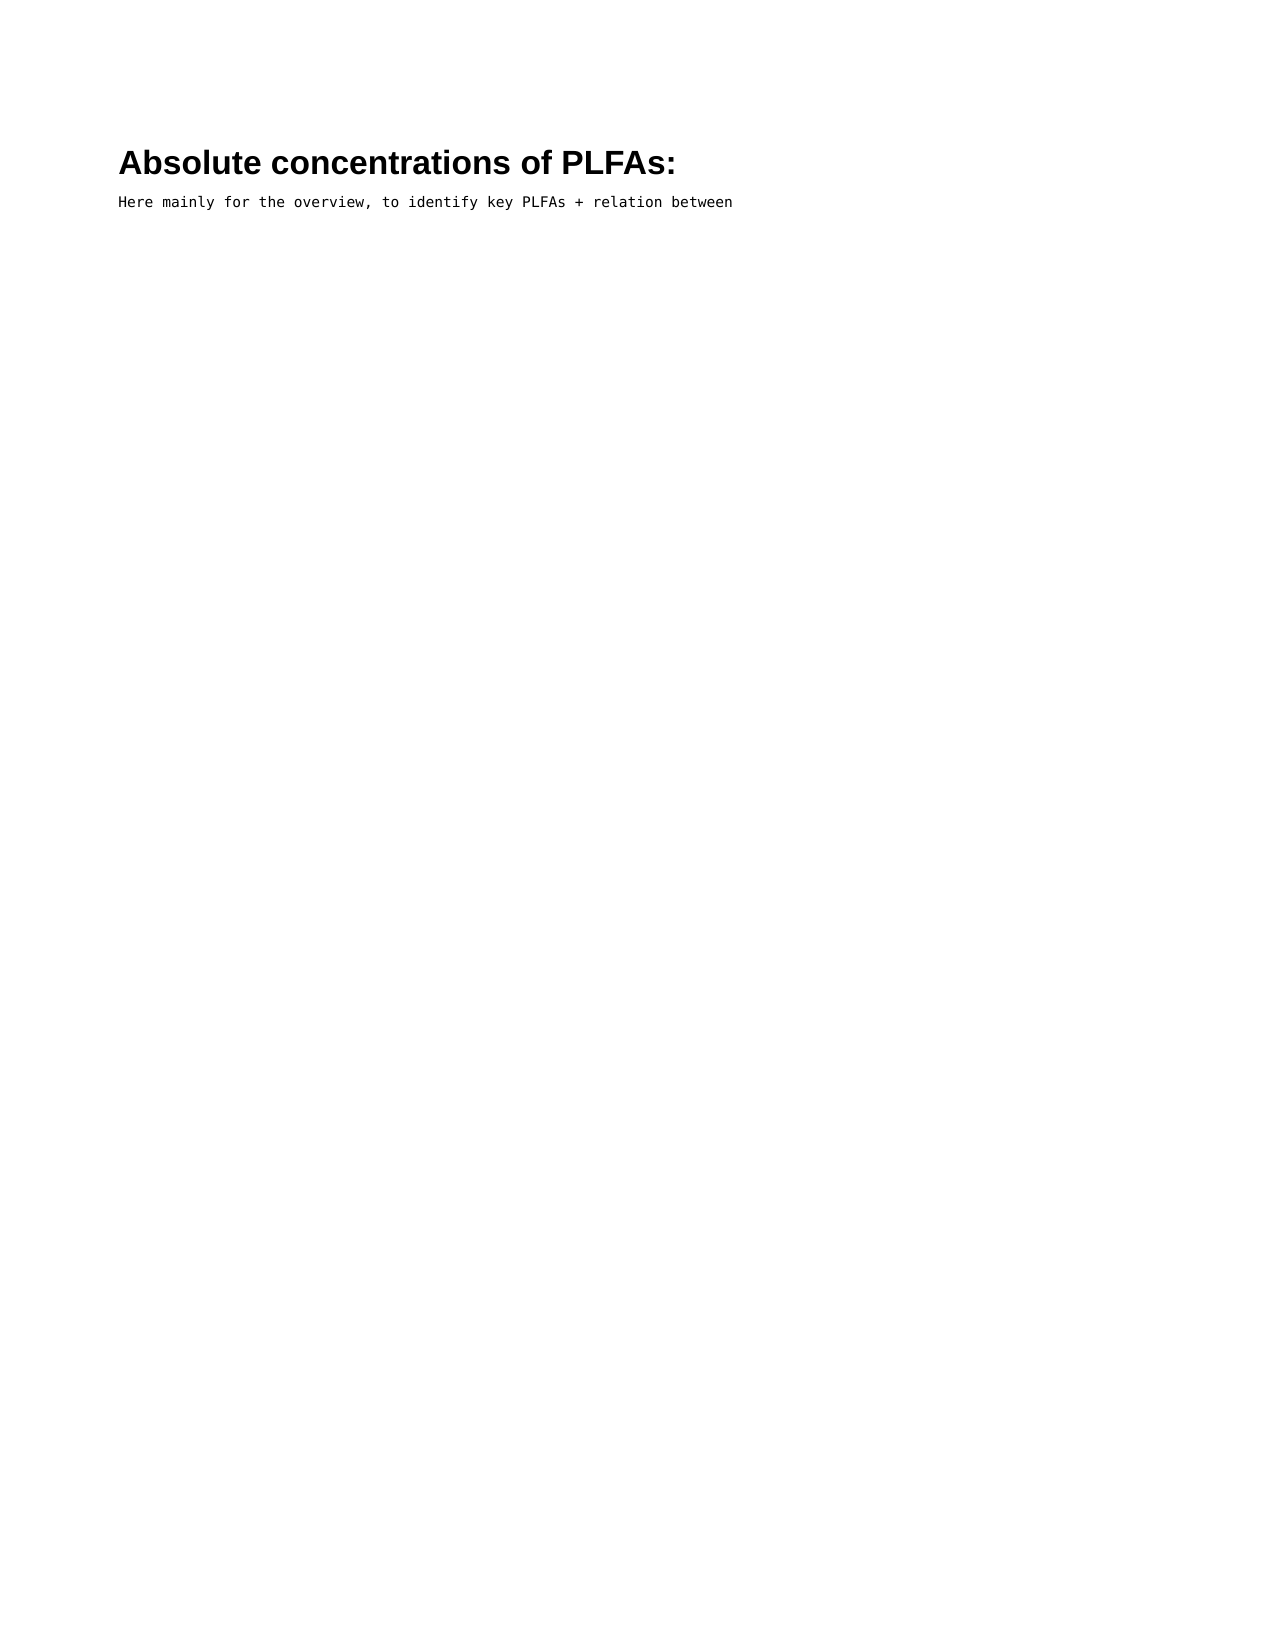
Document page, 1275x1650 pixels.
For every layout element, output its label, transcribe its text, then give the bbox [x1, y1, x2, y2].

subtitle Absolute concentrations of PLFAs: [118, 143, 1157, 182]
text Here mainly for the overview, to identify key PLFAs + relation between [118, 194, 1157, 211]
